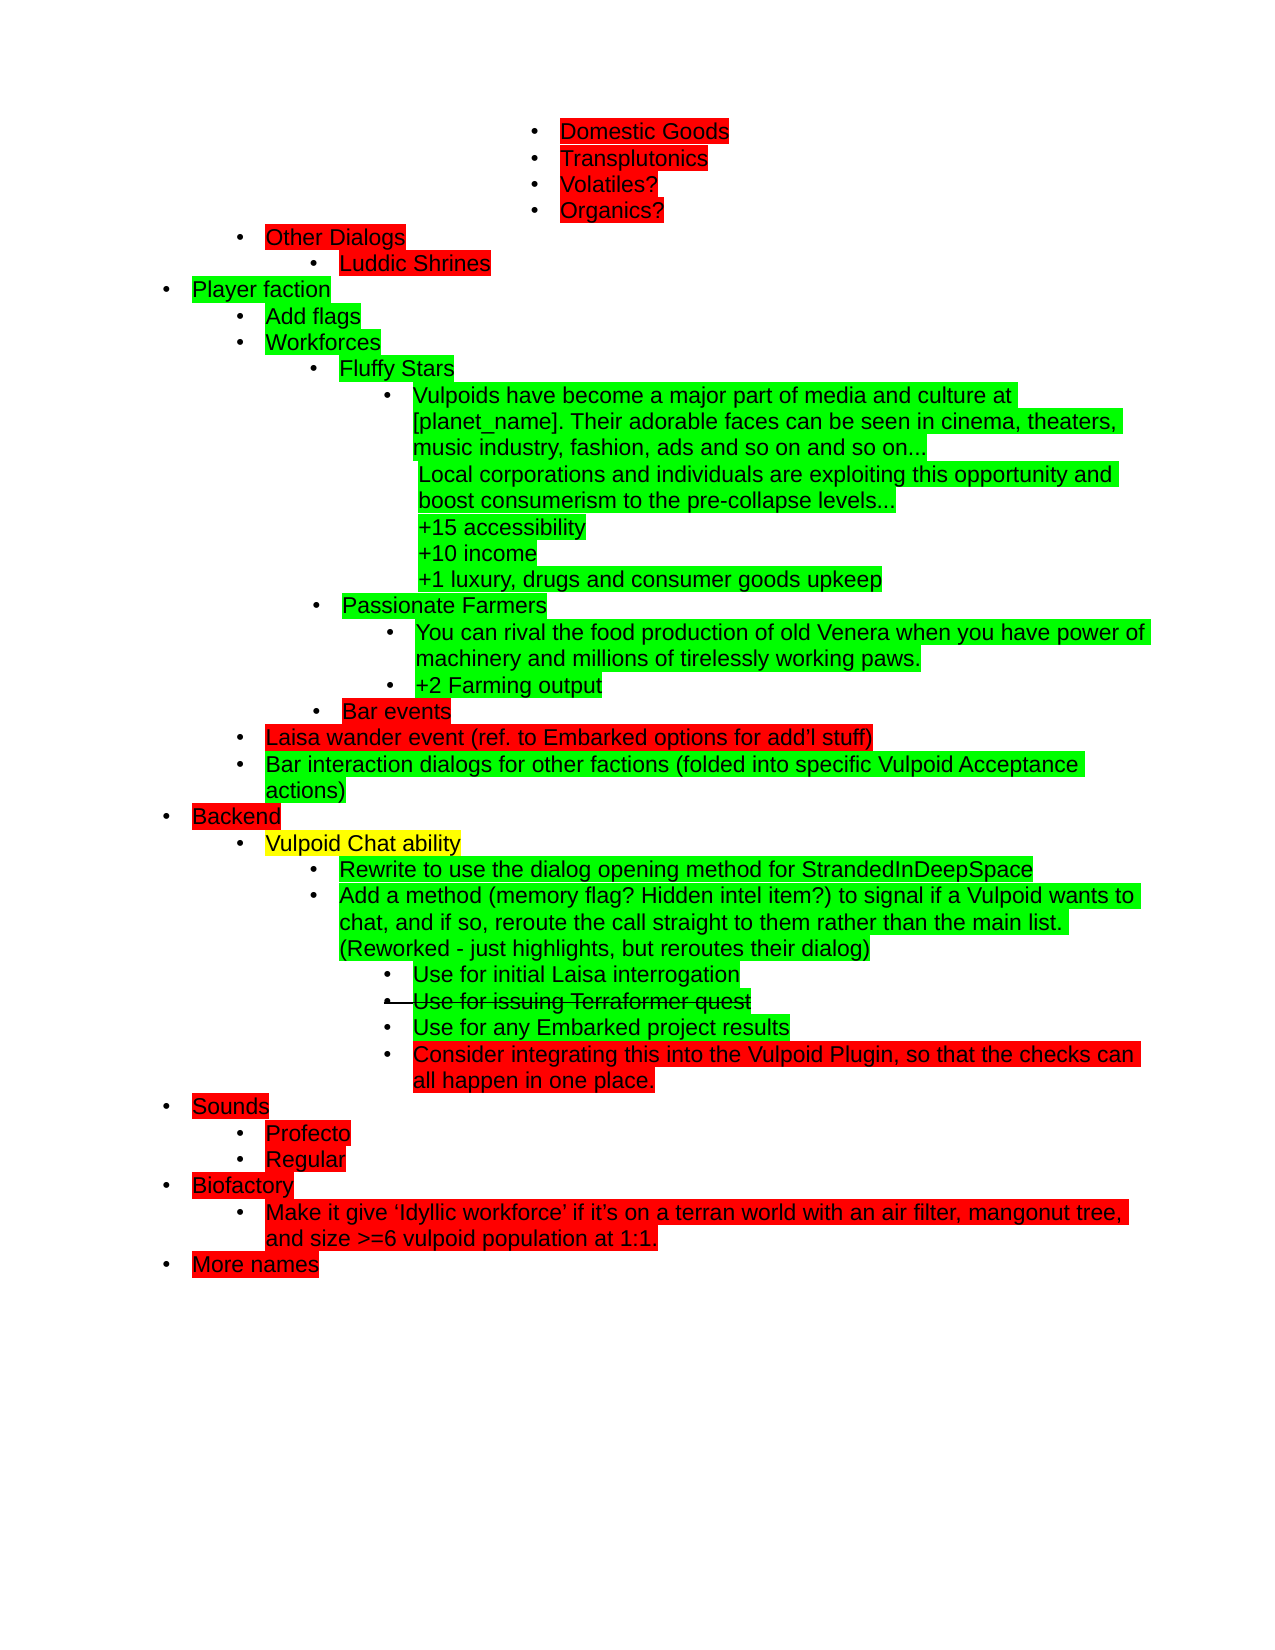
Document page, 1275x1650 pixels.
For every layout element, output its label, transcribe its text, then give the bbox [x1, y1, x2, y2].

list Laisa wander event (ref. to Embarked options for add’l stuff) [236, 724, 1157, 751]
list Sounds [162, 1093, 1157, 1119]
list +2 Farming output [386, 672, 1157, 698]
list Passionate Farmers [312, 592, 1157, 619]
list Volatiles? [531, 171, 1157, 197]
list Backend [162, 803, 1157, 830]
list Workforces [236, 329, 1157, 355]
list Regular [236, 1146, 1157, 1172]
list Fluffy Stars [309, 355, 1157, 382]
text +15 accessibility [418, 513, 1157, 540]
text +10 income [418, 540, 1157, 566]
list Use for issuing Terraformer quest [383, 988, 1157, 1014]
list Other Dialogs [236, 223, 1157, 250]
list Rewrite to use the dialog opening method for StrandedInDeepSpace [309, 856, 1157, 882]
list More names [162, 1251, 1157, 1278]
list Domestic Goods [531, 118, 1157, 144]
list Vulpoid Chat ability [236, 830, 1157, 856]
text +1 luxury, drugs and consumer goods upkeep [418, 566, 1157, 592]
list Bar interaction dialogs for other factions (folded into specific Vulpoid Acceptance actions) [236, 751, 1157, 803]
list Make it give ‘Idyllic workforce’ if it’s on a terran world with an air filter, mangonut tree, and size >=6 vulpoid population at 1:1. [236, 1199, 1157, 1251]
list Transplutonics [531, 144, 1157, 171]
list Use for initial Laisa interrogation [383, 961, 1157, 988]
list Consider integrating this into the Vulpoid Plugin, so that the checks can all happen in one place. [383, 1041, 1157, 1093]
list Profecto [236, 1119, 1157, 1146]
list Use for any Embarked project results [383, 1014, 1157, 1041]
list Luddic Shrines [309, 250, 1157, 276]
list Add flags [236, 303, 1157, 329]
list Organics? [531, 197, 1157, 223]
list Bar events [312, 698, 1157, 724]
list Player faction [162, 276, 1157, 303]
list You can rival the food production of old Venera when you have power of machinery and millions of tirelessly working paws. [386, 619, 1157, 672]
list Add a method (memory flag? Hidden intel item?) to signal if a Vulpoid wants to chat, and if so, reroute the call straight to them rather than the main list. (Reworked - just highlights, but reroutes their dialog) [309, 882, 1157, 961]
text Local corporations and individuals are exploiting this opportunity and boost consumerism to the pre-collapse levels... [418, 461, 1157, 513]
list Vulpoids have become a major part of media and culture at [planet_name]. Their adorable faces can be seen in cinema, theaters, music industry, fashion, ads and so on and so on... [383, 382, 1157, 461]
list Biofactory [162, 1172, 1157, 1199]
